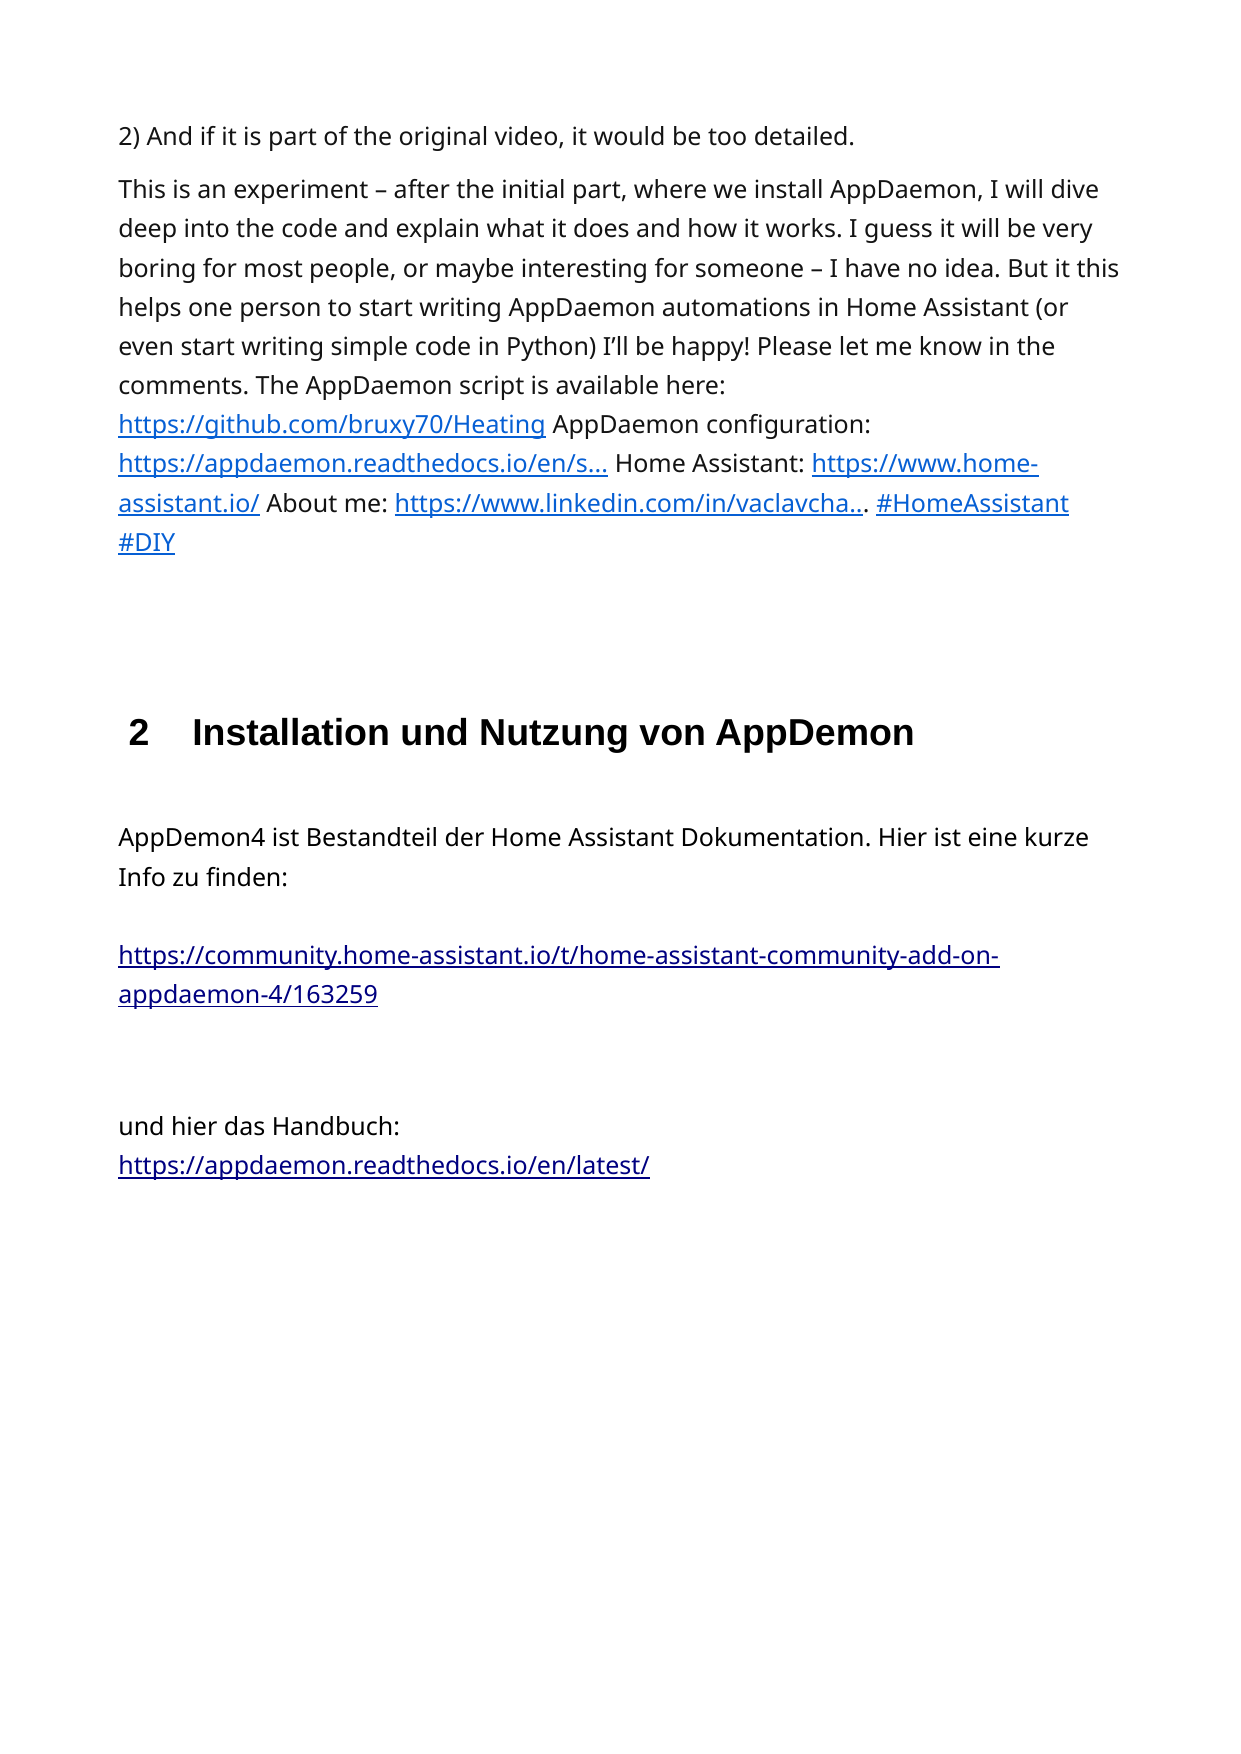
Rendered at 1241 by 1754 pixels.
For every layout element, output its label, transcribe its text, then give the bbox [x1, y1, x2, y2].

text 2) And if it is part of the original video, it would be too detailed. [118, 118, 1122, 152]
text und hier das Handbuch: https://appdaemon.readthedocs.io/en/latest/ [118, 1030, 1122, 1182]
text AppDemon4 ist Bestandteil der Home Assistant Dokumentation. Hier ist eine kurze Info zu finden: https://community.home-assistant.io/t/home-assistant-community-add-on-appdaemon-4/163259 [118, 820, 1122, 1011]
text This is an experiment – after the initial part, where we install AppDaemon, I will dive deep into the code and explain what it does and how it works. I guess it will be very boring for most people, or maybe interesting for someone – I have no idea. But it this helps one person to start writing AppDaemon automations in Home Assistant (or even start writing simple code in Python) I’ll be happy! Please let me know in the comments. The AppDaemon script is available here: https://github.com/bruxy70/Heating AppDaemon configuration: https://appdaemon.readthedocs.io/en/s... Home Assistant: https://www.home-assistant.io/ About me: https://www.linkedin.com/in/vaclavcha... #HomeAssistant #DIY [118, 172, 1122, 558]
subtitle Installation und Nutzung von AppDemon [118, 711, 1122, 754]
